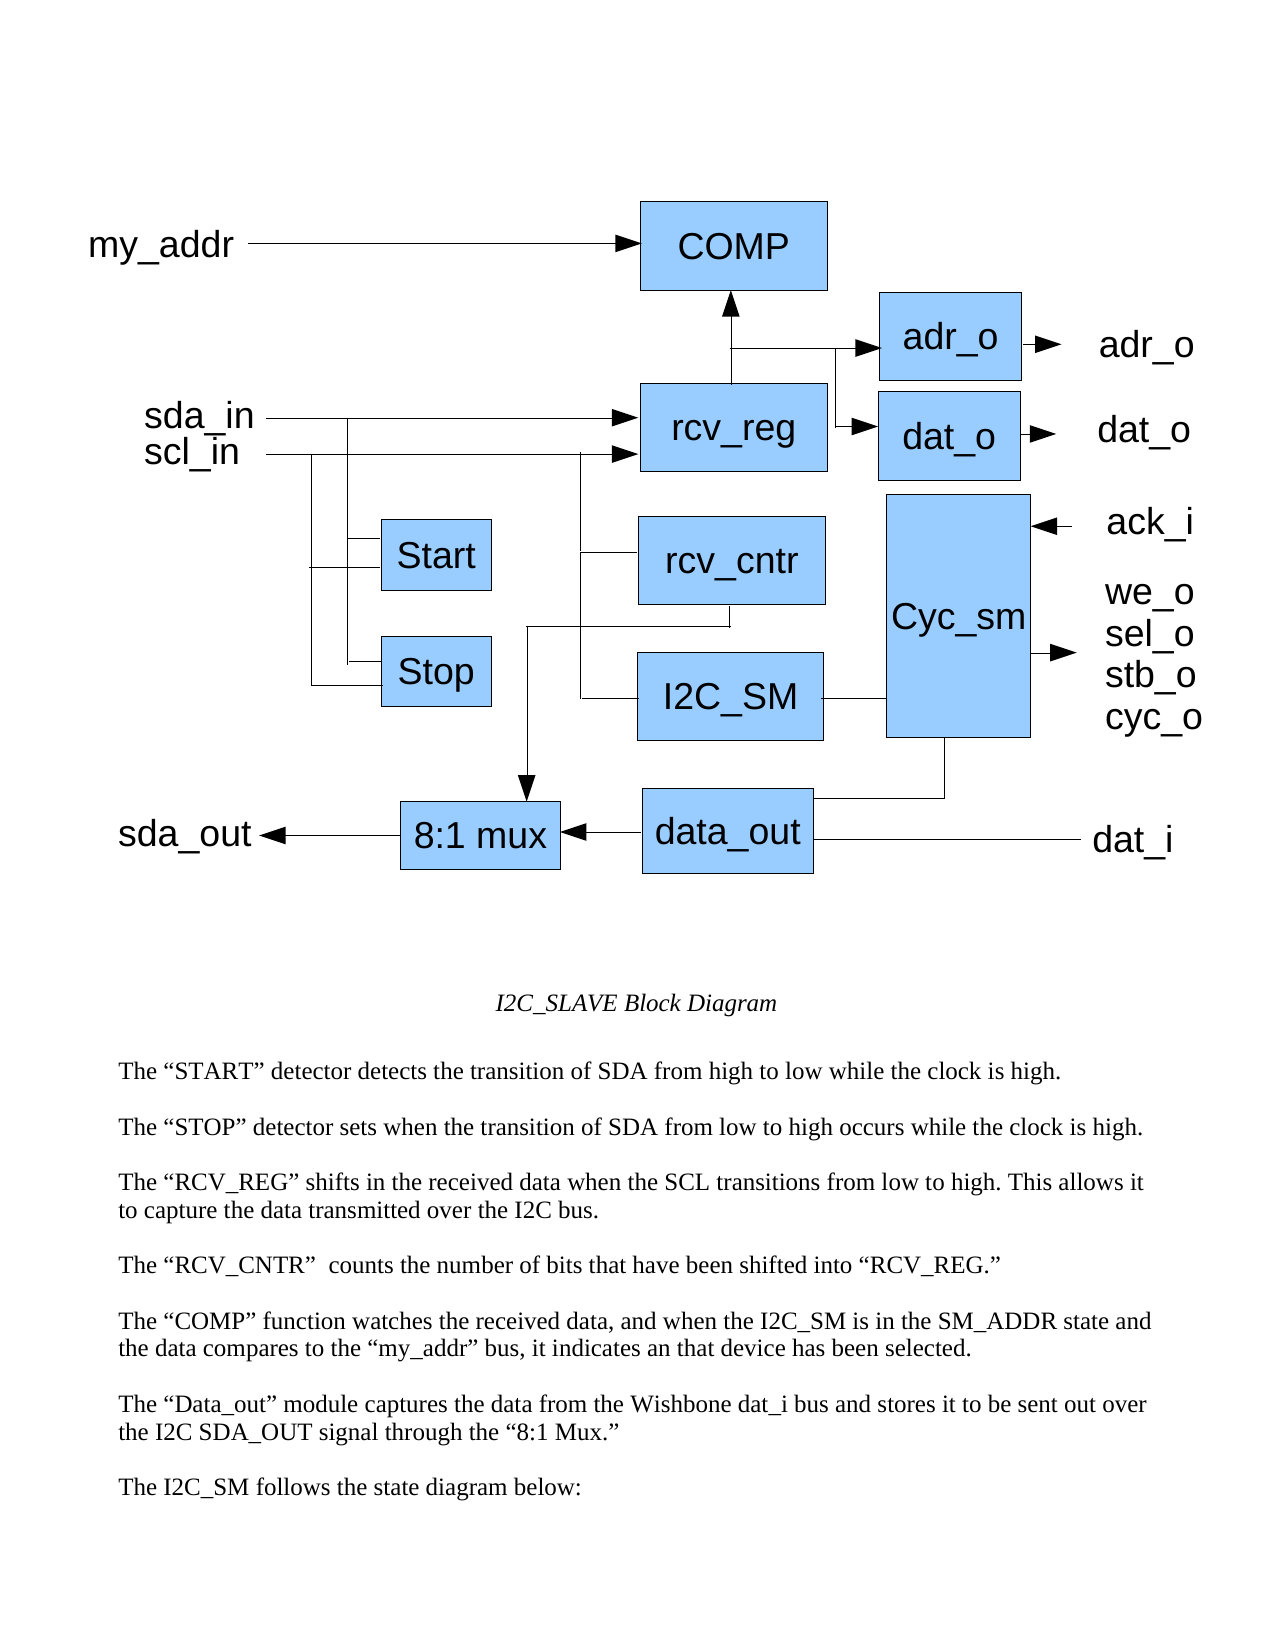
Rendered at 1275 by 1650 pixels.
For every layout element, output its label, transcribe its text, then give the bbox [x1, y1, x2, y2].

text The “RCV_REG” shifts in the received data when the SCL transitions from low to high. This allows it to capture the data transmitted over the I2C bus. [118, 1168, 1157, 1224]
text I2C_SLAVE Block Diagram [118, 989, 1157, 1017]
text The “COMP” function watches the received data, and when the I2C_SM is in the SM_ADDR state and the data compares to the “my_addr” bus, it indicates an that device has been selected. [118, 1307, 1157, 1362]
text The “START” detector detects the transition of SDA from high to low while the clock is high. [118, 1057, 1157, 1085]
text The “RCV_CNTR” counts the number of bits that have been shifted into “RCV_REG.” [118, 1251, 1157, 1279]
text The “Data_out” module captures the data from the Wishbone dat_i bus and stores it to be sent out over the I2C SDA_OUT signal through the “8:1 Mux.” [118, 1390, 1157, 1445]
text The I2C_SM follows the state diagram below: [118, 1473, 1157, 1501]
text The “STOP” detector sets when the transition of SDA from low to high occurs while the clock is high. [118, 1113, 1157, 1141]
